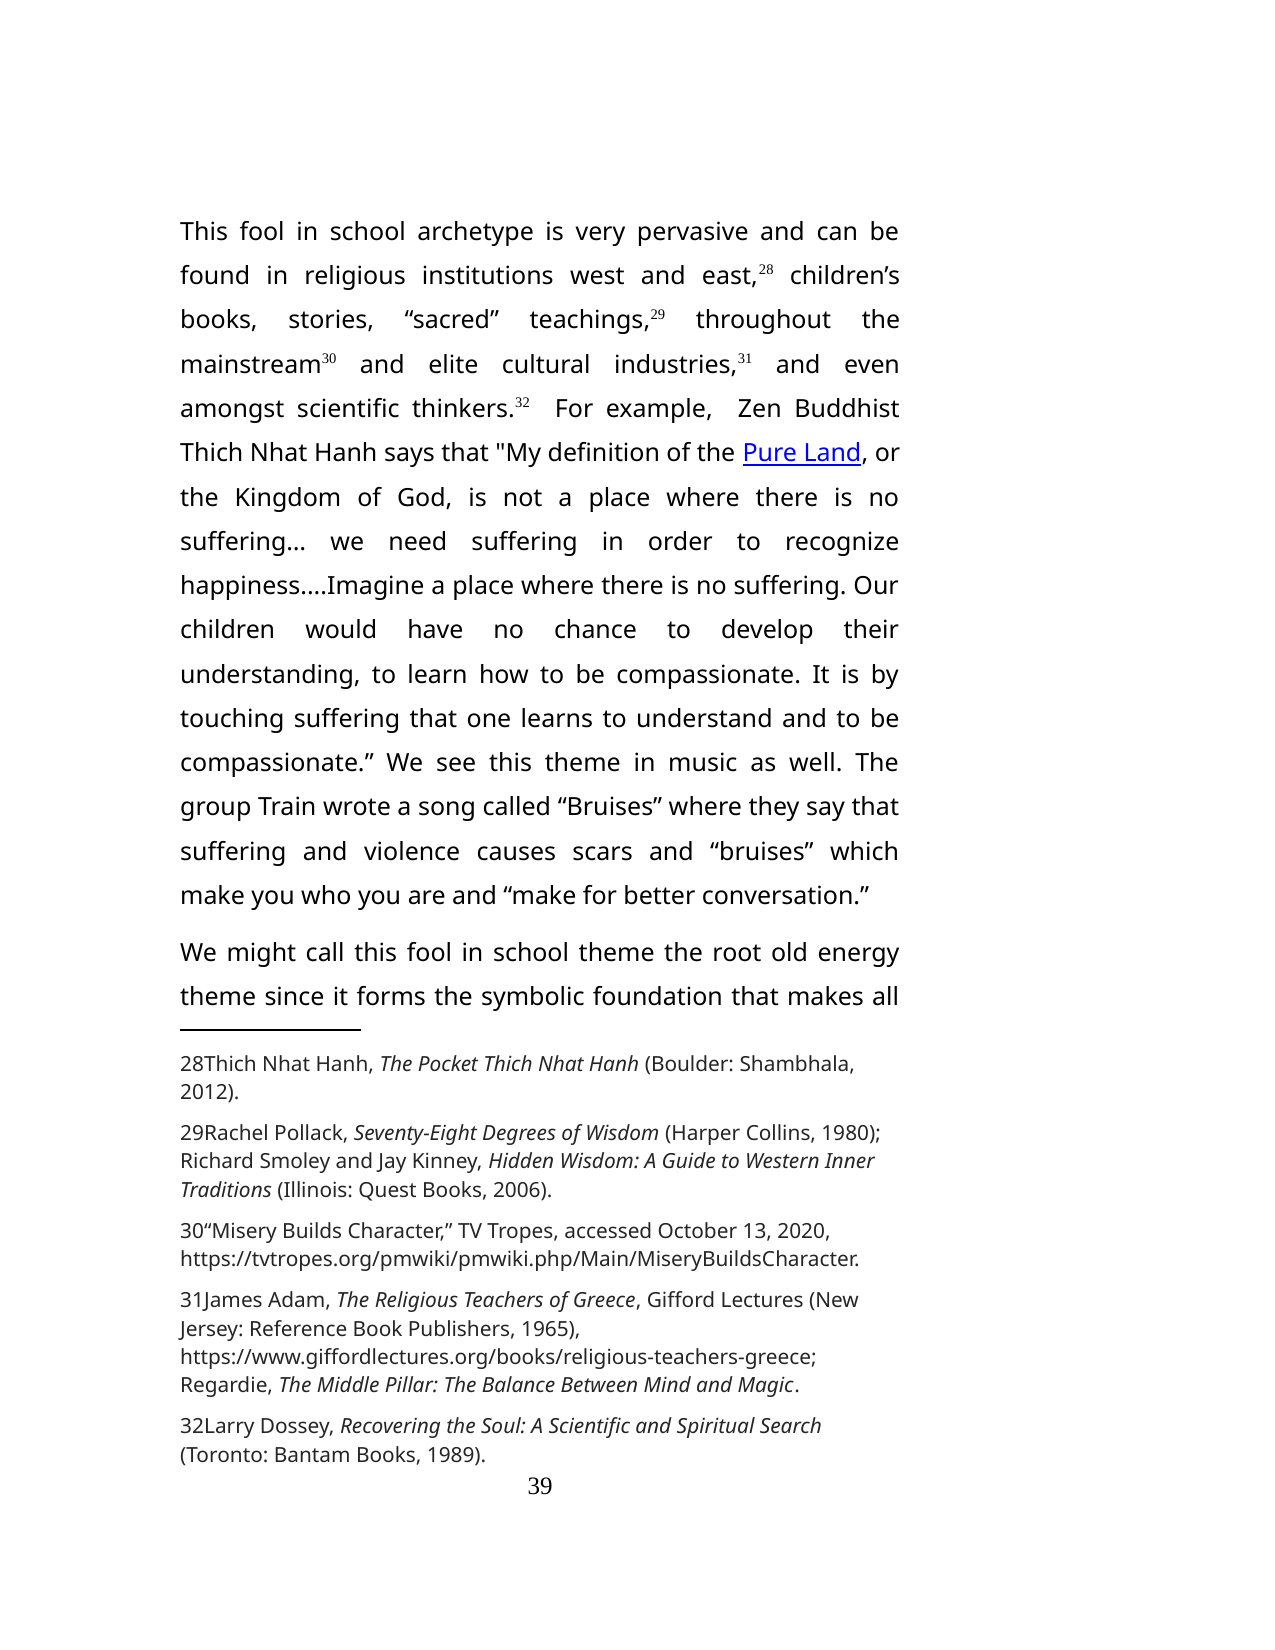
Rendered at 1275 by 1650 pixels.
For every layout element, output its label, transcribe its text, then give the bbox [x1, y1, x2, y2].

text Rachel Pollack, Seventy-Eight Degrees of Wisdom (Harper Collins, 1980); Richard Smoley and Jay Kinney, Hidden Wisdom: A Guide to Western Inner Traditions (Illinois: Quest Books, 2006). [553, 1118, 900, 1203]
text James Adam, The Religious Teachers of Greece, Gifford Lectures (New Jersey: Reference Book Publishers, 1965), https://www.giffordlectures.org/books/religious-teachers-greece; Regardie, The Middle Pillar: The Balance Between Mind and Magic. [581, 1285, 900, 1399]
text Thich Nhat Hanh, The Pocket Thich Nhat Hanh (Boulder: Shambhala, 2012). [239, 1049, 900, 1106]
text We might call this fool in school theme the root old energy theme since it forms the symbolic foundation that makes all [180, 934, 900, 1013]
text Larry Dossey, Recovering the Soul: A Scientific and Spiritual Search (Toronto: Bantam Books, 1989). [486, 1412, 900, 1468]
text “Misery Builds Character,” TV Tropes, accessed October 13, 2020, https://tvtropes.org/pmwiki/pmwiki.php/Main/MiseryBuildsCharacter. [831, 1216, 900, 1273]
text This fool in school archetype is very pervasive and can be found in religious institutions west and east, children’s books, stories, “sacred” teachings, throughout the mainstream and elite cultural industries, and even amongst scientific thinkers. For example, Zen Buddhist Thich Nhat Hanh says that "My definition of the Pure Land, or the Kingdom of God, is not a place where there is no suffering… we need suffering in order to recognize happiness....Imagine a place where there is no suffering. Our children would have no chance to develop their understanding, to learn how to be compassionate. It is by touching suffering that one learns to understand and to be compassionate.” We see this theme in music as well. The group Train wrote a song called “Bruises” where they say that suffering and violence causes scars and “bruises” which make you who you are and “make for better conversation.” [180, 213, 900, 912]
